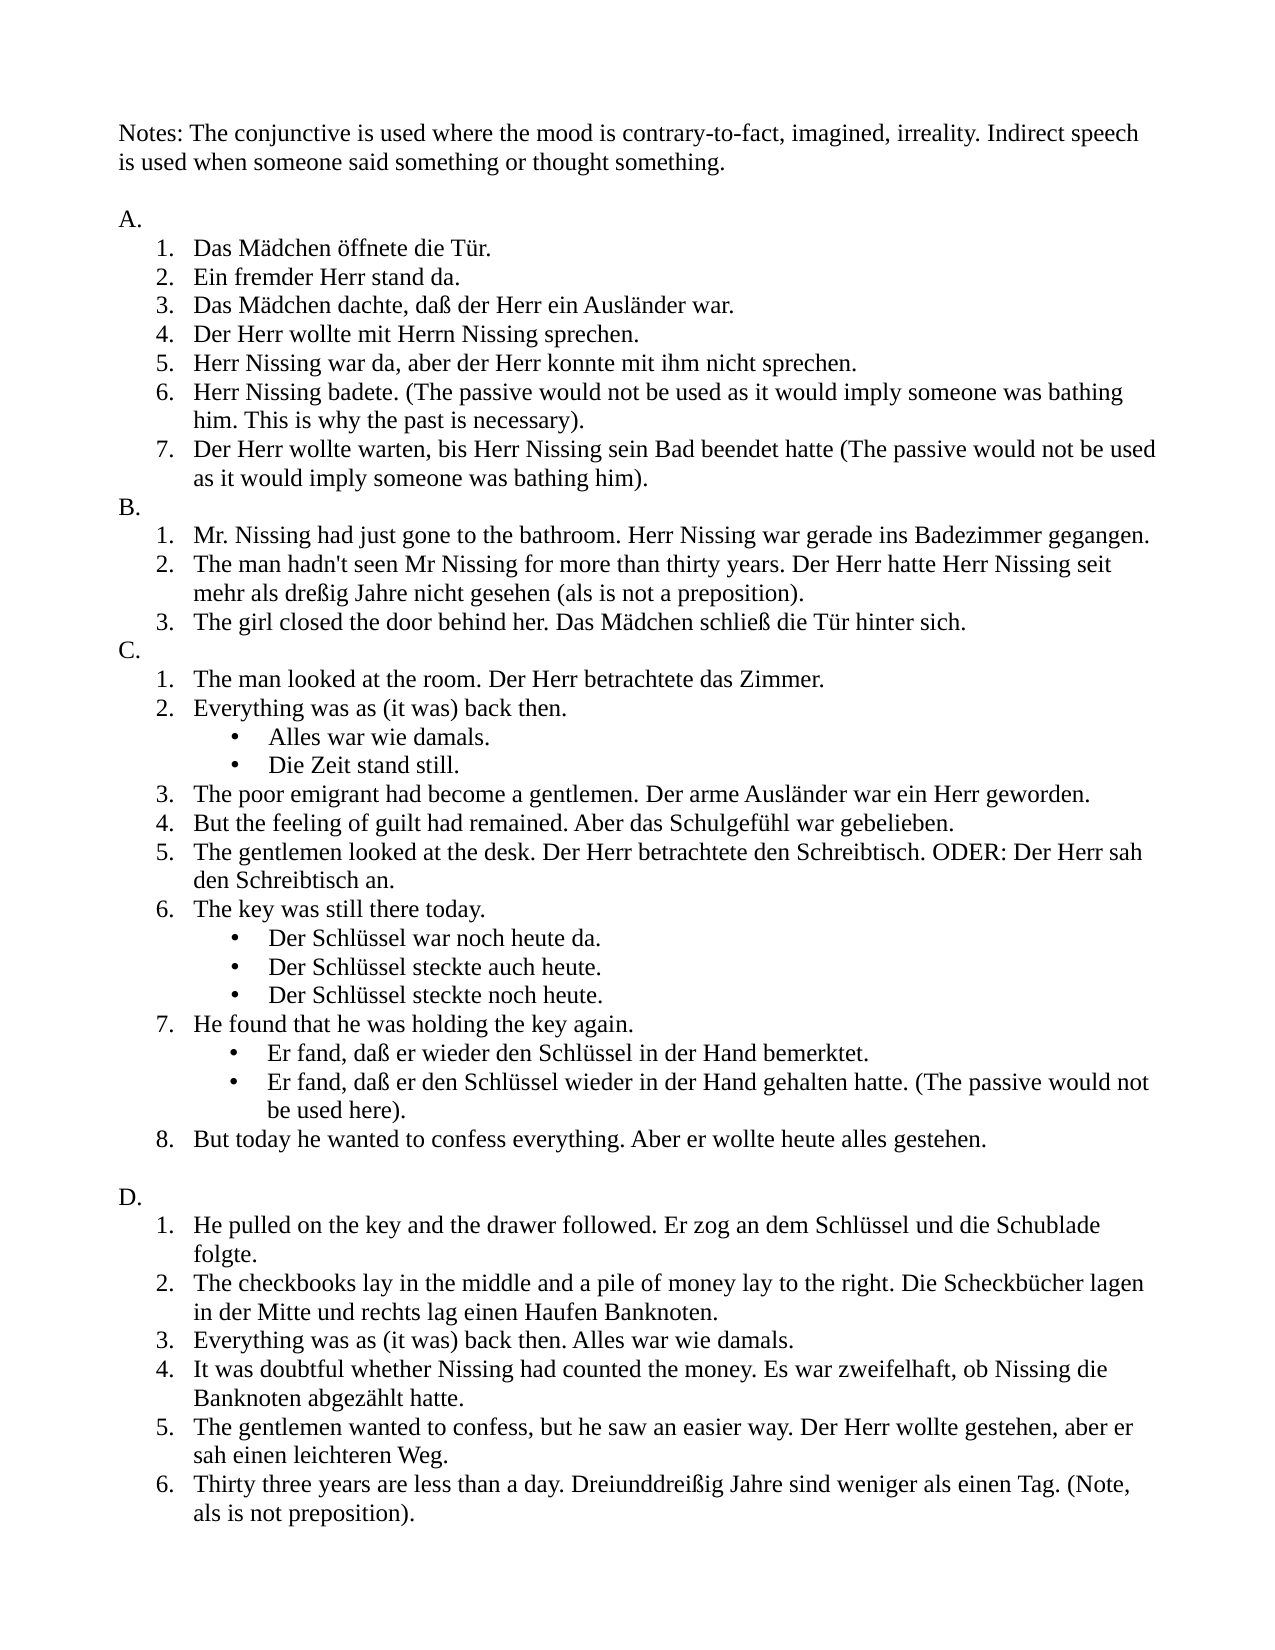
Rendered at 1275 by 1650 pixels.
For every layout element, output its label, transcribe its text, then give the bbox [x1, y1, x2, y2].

list Ein fremder Herr stand da. [156, 262, 1157, 291]
list Er fand, daß er den Schlüssel wieder in der Hand gehalten hatte. (The passive would not be used here). [229, 1067, 1157, 1124]
list Der Schlüssel steckte noch heute. [231, 981, 1157, 1009]
list Der Herr wollte warten, bis Herr Nissing sein Bad beendet hatte (The passive would not be used as it would imply someone was bathing him). [156, 434, 1157, 492]
list Herr Nissing war da, aber der Herr konnte mit ihm nicht sprechen. [156, 348, 1157, 377]
list Everything was as (it was) back then. Alles war wie damals. [156, 1326, 1157, 1354]
list Der Schlüssel war noch heute da. [231, 923, 1157, 952]
list But today he wanted to confess everything. Aber er wollte heute alles gestehen. [156, 1124, 1157, 1153]
text Notes: The conjunctive is used where the mood is contrary-to-fact, imagined, irreality. Indirect speech is used when someone said something or thought something. [118, 118, 1157, 176]
list Der Schlüssel steckte auch heute. [231, 952, 1157, 981]
list He pulled on the key and the drawer followed. Er zog an dem Schlüssel und die Schublade folgte. [156, 1211, 1157, 1268]
text D. [118, 1182, 1157, 1211]
list Die Zeit stand still. [231, 751, 1157, 779]
list But the feeling of guilt had remained. Aber das Schulgefühl war gebelieben. [156, 808, 1157, 837]
list Das Mädchen öffnete die Tür. [156, 233, 1157, 262]
list It was doubtful whether Nissing had counted the money. Es war zweifelhaft, ob Nissing die Banknoten abgezählt hatte. [156, 1354, 1157, 1412]
text C. [118, 636, 1157, 664]
list The poor emigrant had become a gentlemen. Der arme Ausländer war ein Herr geworden. [156, 779, 1157, 808]
list Der Herr wollte mit Herrn Nissing sprechen. [156, 319, 1157, 348]
list The key was still there today. [156, 894, 1157, 923]
list Thirty three years are less than a day. Dreiunddreißig Jahre sind weniger als einen Tag. (Note, als is not preposition). [156, 1469, 1157, 1527]
list Mr. Nissing had just gone to the bathroom. Herr Nissing war gerade ins Badezimmer gegangen. [156, 521, 1157, 549]
list The gentlemen looked at the desk. Der Herr betrachtete den Schreibtisch. ODER: Der Herr sah den Schreibtisch an. [156, 837, 1157, 894]
list Er fand, daß er wieder den Schlüssel in der Hand bemerktet. [229, 1038, 1157, 1067]
text B. [118, 492, 1157, 521]
list The girl closed the door behind her. Das Mädchen schließ die Tür hinter sich. [156, 607, 1157, 636]
list Herr Nissing badete. (The passive would not be used as it would imply someone was bathing him. This is why the past is necessary). [156, 377, 1157, 434]
text A. [118, 204, 1157, 233]
list The man looked at the room. Der Herr betrachtete das Zimmer. [156, 664, 1157, 693]
list Das Mädchen dachte, daß der Herr ein Ausländer war. [156, 291, 1157, 319]
list He found that he was holding the key again. [156, 1009, 1157, 1038]
list Alles war wie damals. [231, 722, 1157, 751]
list Everything was as (it was) back then. [156, 693, 1157, 722]
list The checkbooks lay in the middle and a pile of money lay to the right. Die Scheckbücher lagen in der Mitte und rechts lag einen Haufen Banknoten. [156, 1268, 1157, 1326]
list The man hadn't seen Mr Nissing for more than thirty years. Der Herr hatte Herr Nissing seit mehr als dreßig Jahre nicht gesehen (als is not a preposition). [156, 549, 1157, 607]
list The gentlemen wanted to confess, but he saw an easier way. Der Herr wollte gestehen, aber er sah einen leichteren Weg. [156, 1412, 1157, 1469]
